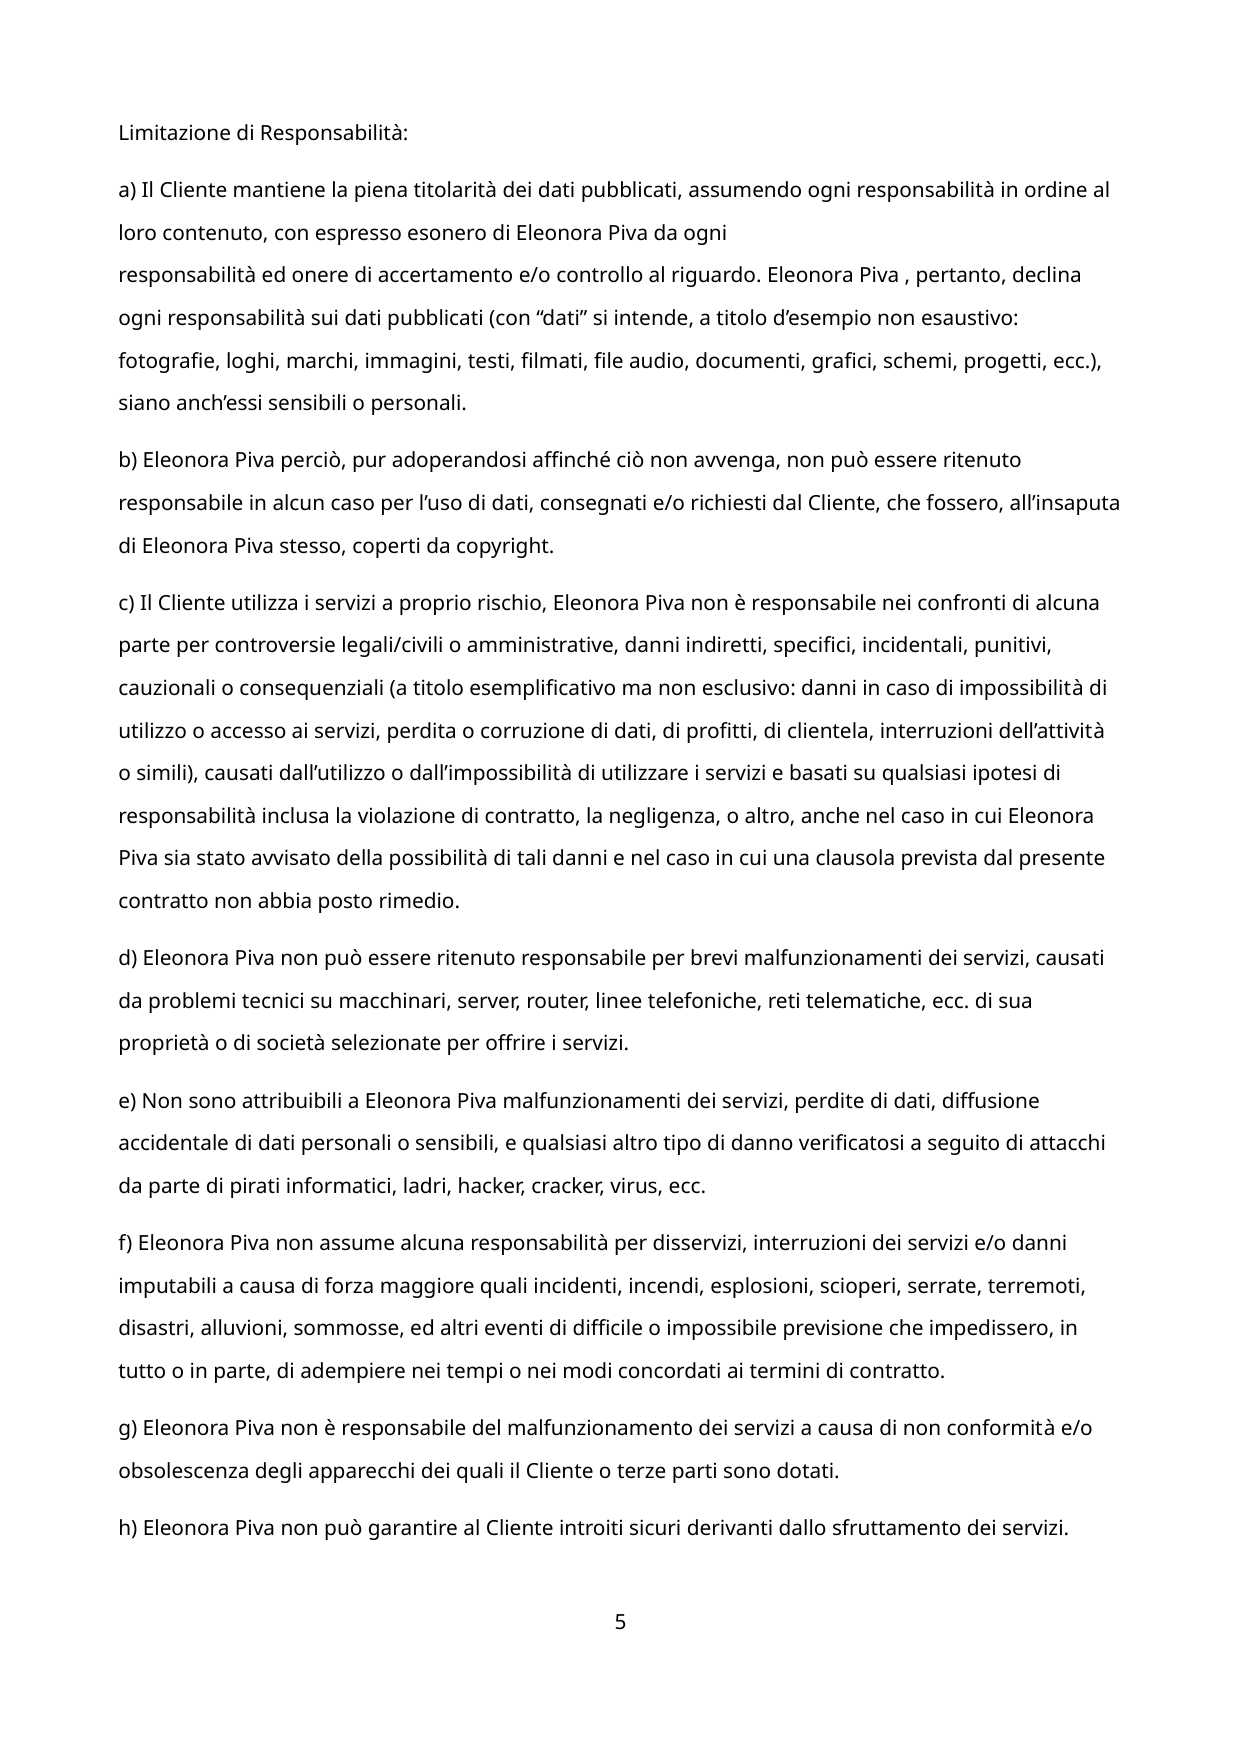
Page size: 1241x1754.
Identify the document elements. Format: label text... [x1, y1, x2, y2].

text h) Eleonora Piva non può garantire al Cliente introiti sicuri derivanti dallo sfruttamento dei servizi. [118, 1513, 1122, 1541]
text d) Eleonora Piva non può essere ritenuto responsabile per brevi malfunzionamenti dei servizi, causati da problemi tecnici su macchinari, server, router, linee telefoniche, reti telematiche, ecc. di sua proprietà o di società selezionate per offrire i servizi. [118, 943, 1122, 1057]
text b) Eleonora Piva perciò, pur adoperandosi affinché ciò non avvenga, non può essere ritenuto responsabile in alcun caso per l’uso di dati, consegnati e/o richiesti dal Cliente, che fossero, all’insaputa di Eleonora Piva stesso, coperti da copyright. [118, 446, 1122, 559]
text g) Eleonora Piva non è responsabile del malfunzionamento dei servizi a causa di non conformità e/o obsolescenza degli apparecchi dei quali il Cliente o terze parti sono dotati. [118, 1413, 1122, 1484]
text e) Non sono attribuibili a Eleonora Piva malfunzionamenti dei servizi, perdite di dati, diffusione accidentale di dati personali o sensibili, e qualsiasi altro tipo di danno verificatosi a seguito di attacchi da parte di pirati informatici, ladri, hacker, cracker, virus, ecc. [118, 1086, 1122, 1199]
text a) Il Cliente mantiene la piena titolarità dei dati pubblicati, assumendo ogni responsabilità in ordine al loro contenuto, con espresso esonero di Eleonora Piva da ogni responsabilità ed onere di accertamento e/o controllo al riguardo. Eleonora Piva , pertanto, declina ogni responsabilità sui dati pubblicati (con “dati” si intende, a titolo d’esempio non esaustivo: fotografie, loghi, marchi, immagini, testi, filmati, file audio, documenti, grafici, schemi, progetti, ecc.), siano anch’essi sensibili o personali. [118, 175, 1122, 417]
text f) Eleonora Piva non assume alcuna responsabilità per disservizi, interruzioni dei servizi e/o danni imputabili a causa di forza maggiore quali incidenti, incendi, esplosioni, scioperi, serrate, terremoti, disastri, alluvioni, sommosse, ed altri eventi di difficile o impossibile previsione che impedissero, in tutto o in parte, di adempiere nei tempi o nei modi concordati ai termini di contratto. [118, 1228, 1122, 1384]
text c) Il Cliente utilizza i servizi a proprio rischio, Eleonora Piva non è responsabile nei confronti di alcuna parte per controversie legali/civili o amministrative, danni indiretti, specifici, incidentali, punitivi, cauzionali o consequenziali (a titolo esemplificativo ma non esclusivo: danni in caso di impossibilità di utilizzo o accesso ai servizi, perdita o corruzione di dati, di profitti, di clientela, interruzioni dell’attività o simili), causati dall’utilizzo o dall’impossibilità di utilizzare i servizi e basati su qualsiasi ipotesi di responsabilità inclusa la violazione di contratto, la negligenza, o altro, anche nel caso in cui Eleonora Piva sia stato avvisato della possibilità di tali danni e nel caso in cui una clausola prevista dal presente contratto non abbia posto rimedio. [118, 588, 1122, 914]
text Limitazione di Responsabilità: [118, 118, 1122, 147]
